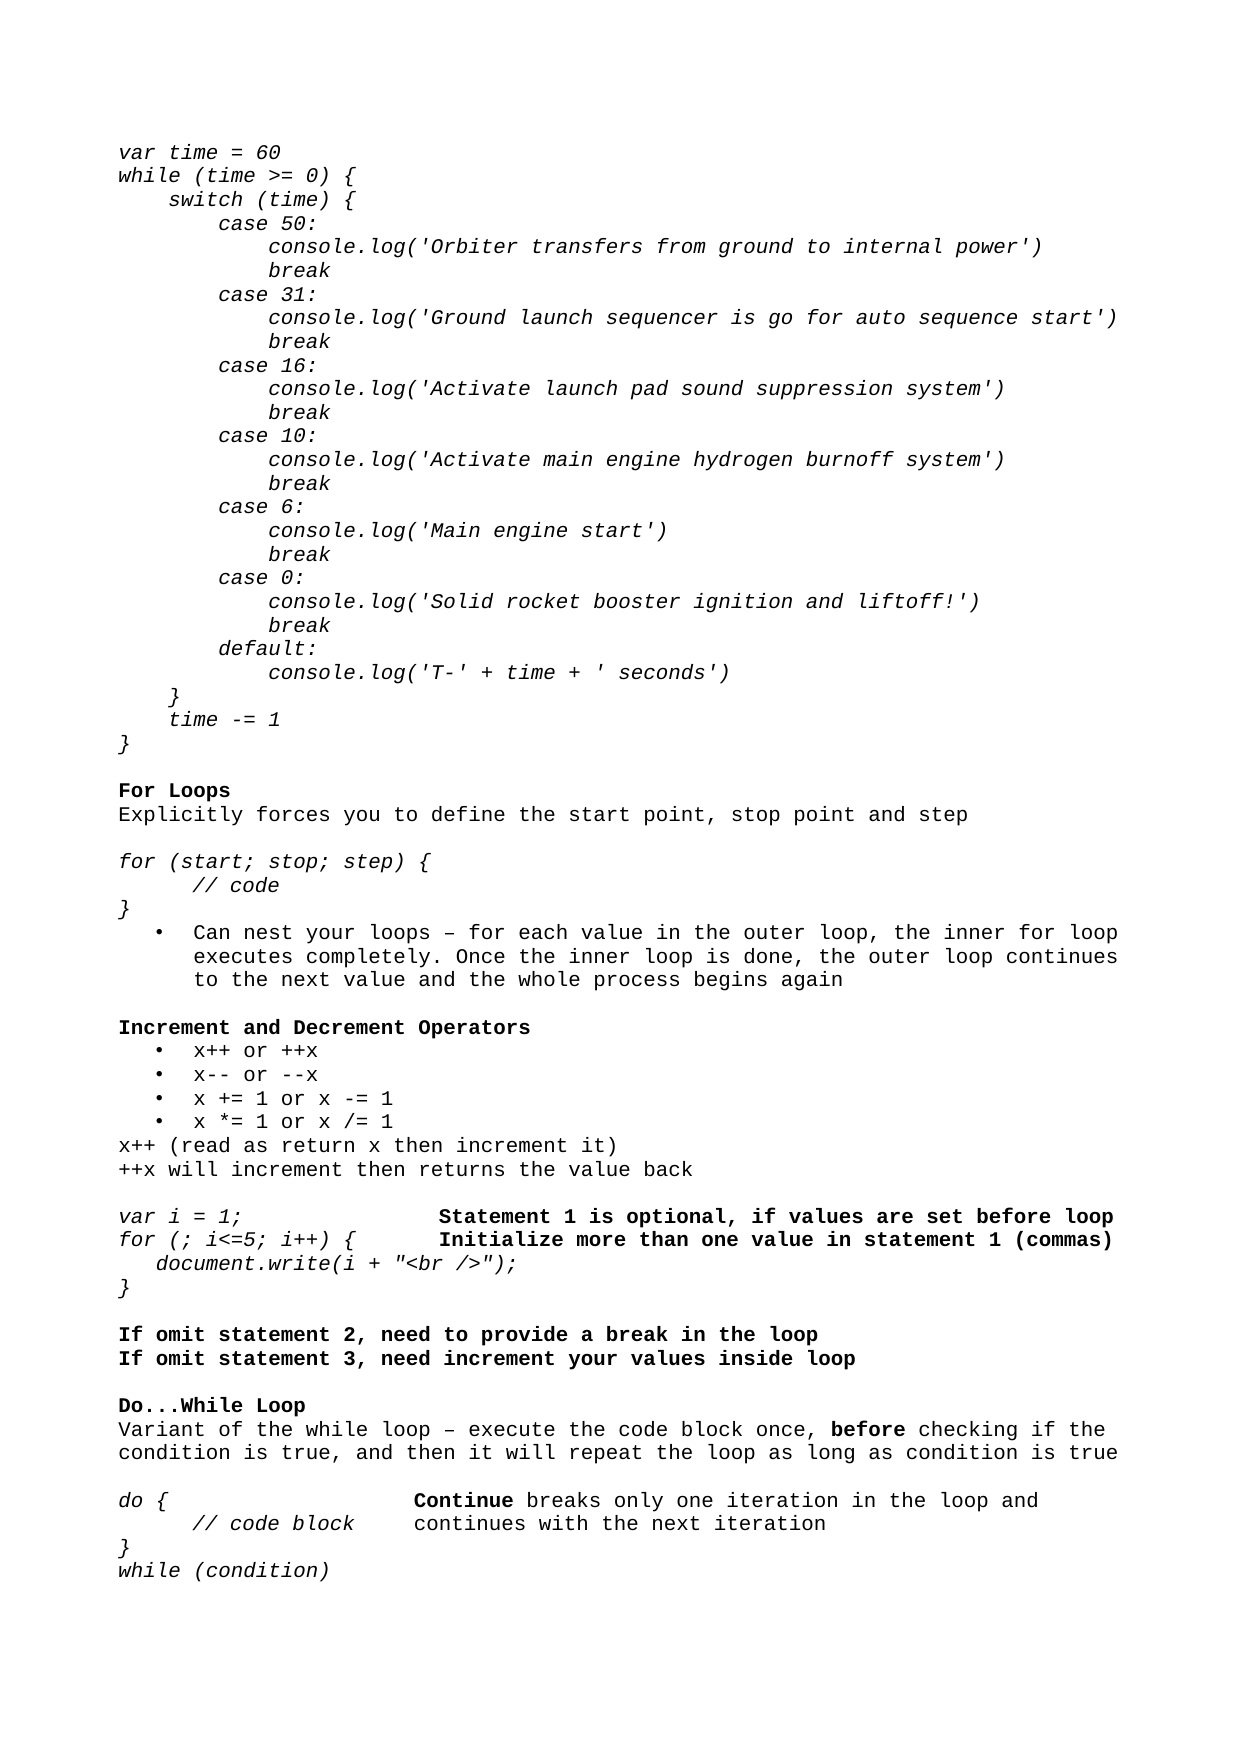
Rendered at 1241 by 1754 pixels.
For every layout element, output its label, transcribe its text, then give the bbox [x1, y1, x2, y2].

text // code block continues with the next iteration [118, 1513, 1122, 1537]
text } [118, 686, 1122, 709]
text case 10: [118, 426, 1122, 449]
text console.log('Solid rocket booster ignition and liftoff!') [118, 591, 1122, 615]
list x-- or --x [156, 1064, 1122, 1088]
list x++ or ++x [156, 1040, 1122, 1064]
text var i = 1; Statement 1 is optional, if values are set before loop [118, 1206, 1122, 1229]
text var time = 60 [118, 142, 1122, 165]
text console.log('Main engine start') [118, 520, 1122, 544]
text case 50: [118, 213, 1122, 236]
text case 16: [118, 354, 1122, 378]
text If omit statement 3, need increment your values inside loop [118, 1348, 1122, 1371]
text break [118, 544, 1122, 567]
text while (condition) [118, 1561, 1122, 1584]
text } [118, 1277, 1122, 1300]
text break [118, 331, 1122, 354]
text while (time >= 0) { [118, 165, 1122, 189]
list x *= 1 or x /= 1 [156, 1111, 1122, 1135]
text for (start; stop; step) { [118, 851, 1122, 875]
text } [118, 898, 1122, 922]
text x++ (read as return x then increment it) [118, 1135, 1122, 1158]
text ++x will increment then returns the value back [118, 1158, 1122, 1182]
text switch (time) { [118, 189, 1122, 213]
text Variant of the while loop – execute the code block once, before checking if the condition is true, and then it will repeat the loop as long as condition is true [118, 1419, 1122, 1466]
text case 0: [118, 567, 1122, 591]
text do { Continue breaks only one iteration in the loop and [118, 1489, 1122, 1513]
text Explicitly forces you to define the start point, stop point and step [118, 804, 1122, 827]
text For Loops [118, 780, 1122, 804]
text break [118, 402, 1122, 426]
text console.log('Activate launch pad sound suppression system') [118, 378, 1122, 402]
text break [118, 473, 1122, 496]
text document.write(i + "<br />"); [118, 1253, 1122, 1277]
text case 31: [118, 284, 1122, 307]
text break [118, 260, 1122, 284]
text case 6: [118, 496, 1122, 520]
text console.log('T-' + time + ' seconds') [118, 662, 1122, 686]
text console.log('Ground launch sequencer is go for auto sequence start') [118, 307, 1122, 331]
text } [118, 1537, 1122, 1561]
text console.log('Activate main engine hydrogen burnoff system') [118, 449, 1122, 473]
text console.log('Orbiter transfers from ground to internal power') [118, 236, 1122, 260]
text } [118, 733, 1122, 757]
text break [118, 615, 1122, 638]
text Do...While Loop [118, 1395, 1122, 1419]
text Increment and Decrement Operators [118, 1017, 1122, 1040]
text // code [118, 875, 1122, 898]
text time -= 1 [118, 709, 1122, 733]
list Can nest your loops – for each value in the outer loop, the inner for loop executes completely. Once the inner loop is done, the outer loop continues to the next value and the whole process begins again [156, 922, 1122, 993]
list x += 1 or x -= 1 [156, 1088, 1122, 1111]
text If omit statement 2, need to provide a break in the loop [118, 1324, 1122, 1348]
text default: [118, 638, 1122, 662]
text for (; i<=5; i++) { Initialize more than one value in statement 1 (commas) [118, 1229, 1122, 1253]
